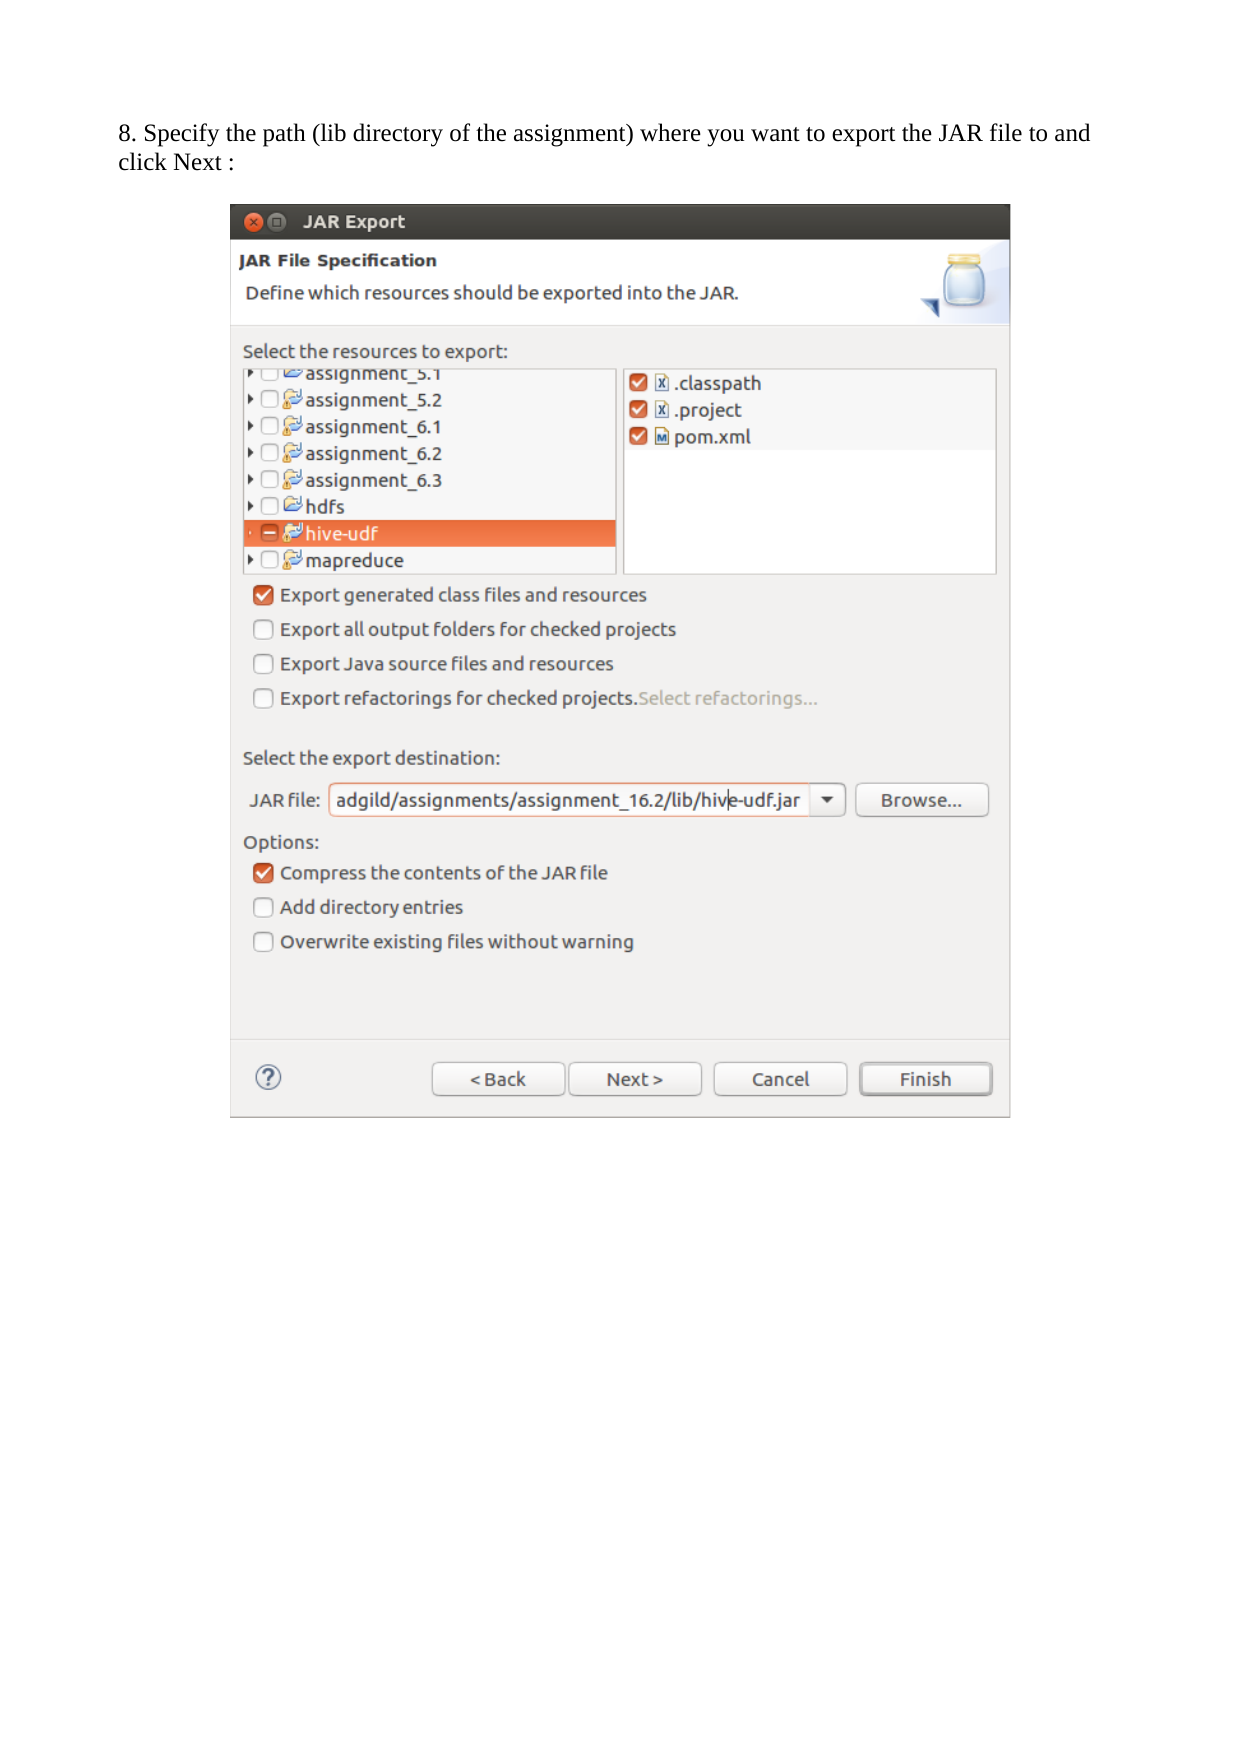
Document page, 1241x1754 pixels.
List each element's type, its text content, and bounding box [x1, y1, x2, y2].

text 8. Specify the path (lib directory of the assignment) where you want to export the JAR file to and click Next : [118, 118, 1122, 176]
